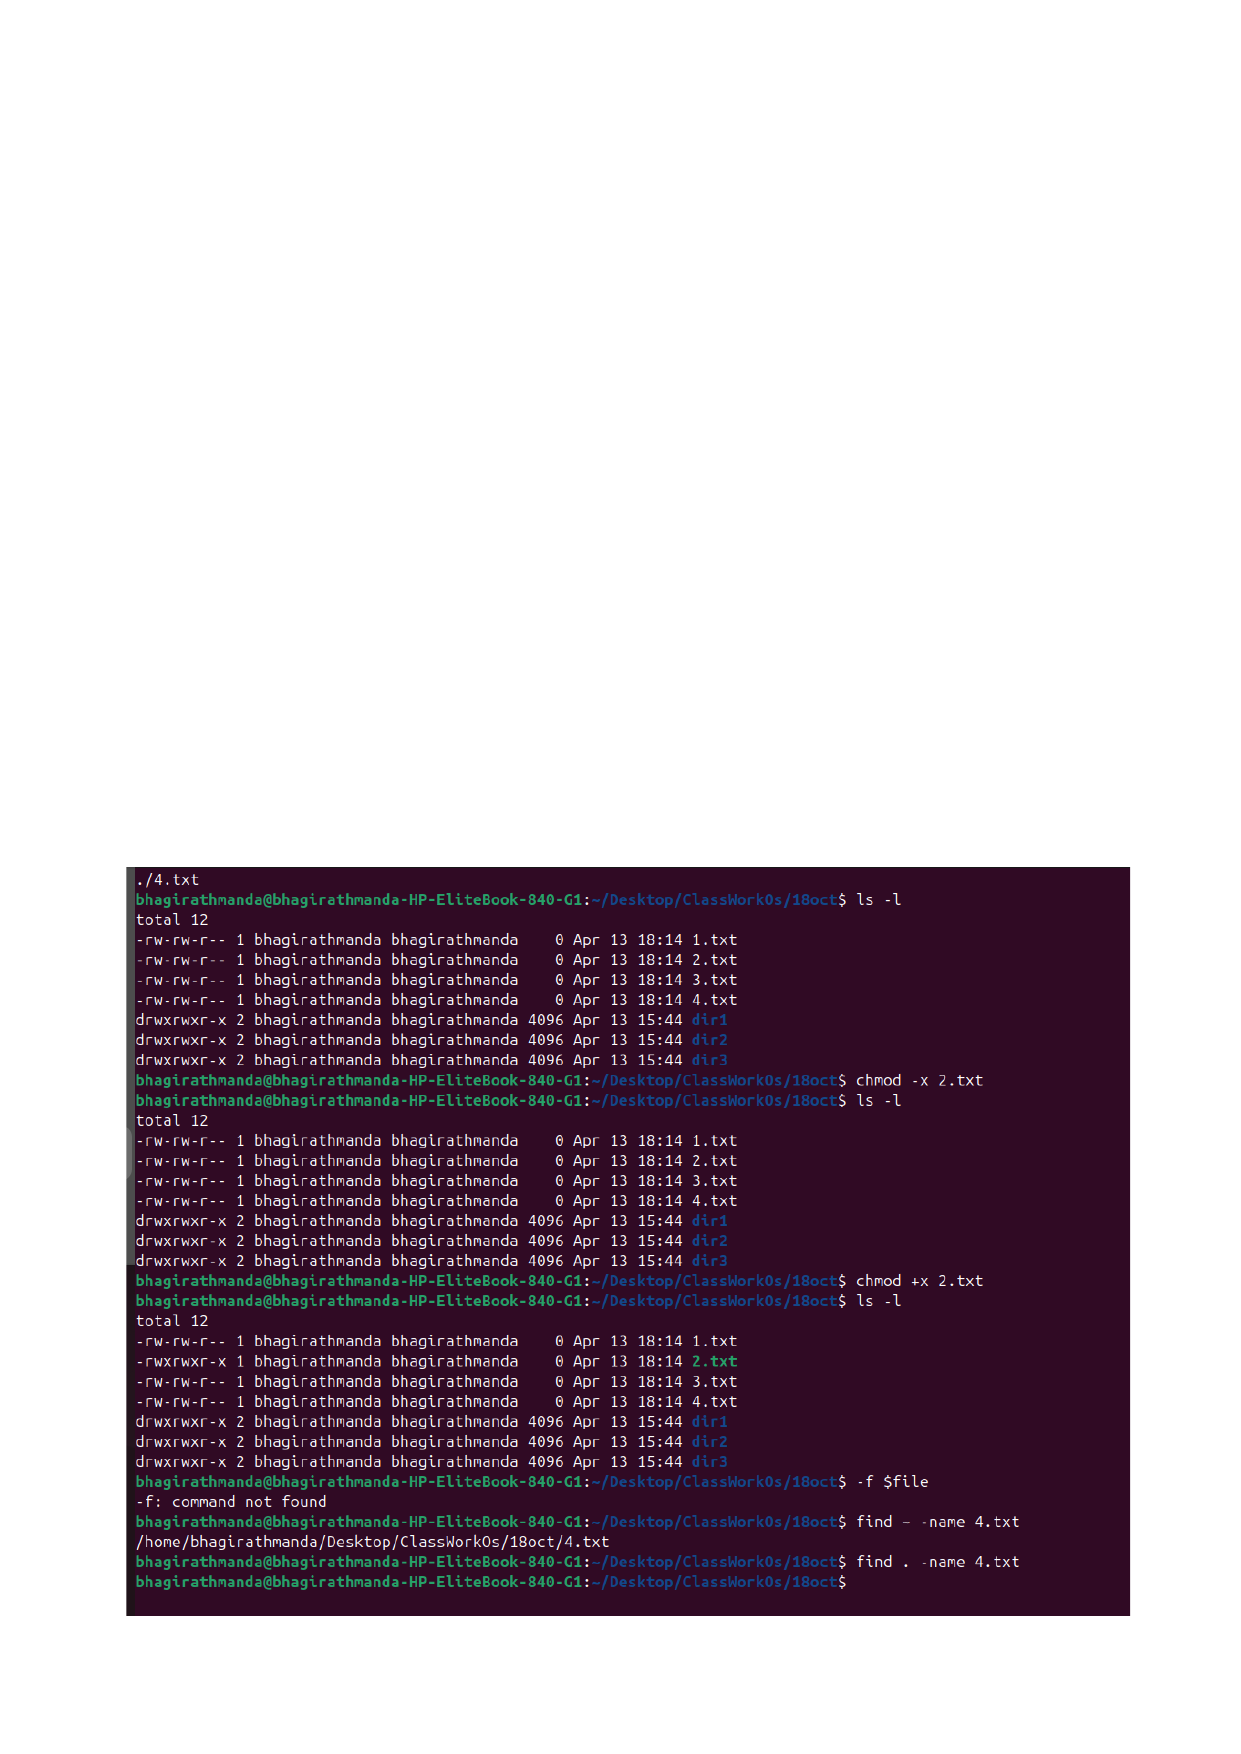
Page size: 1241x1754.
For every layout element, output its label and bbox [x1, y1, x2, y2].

picture [126, 867, 1131, 1616]
